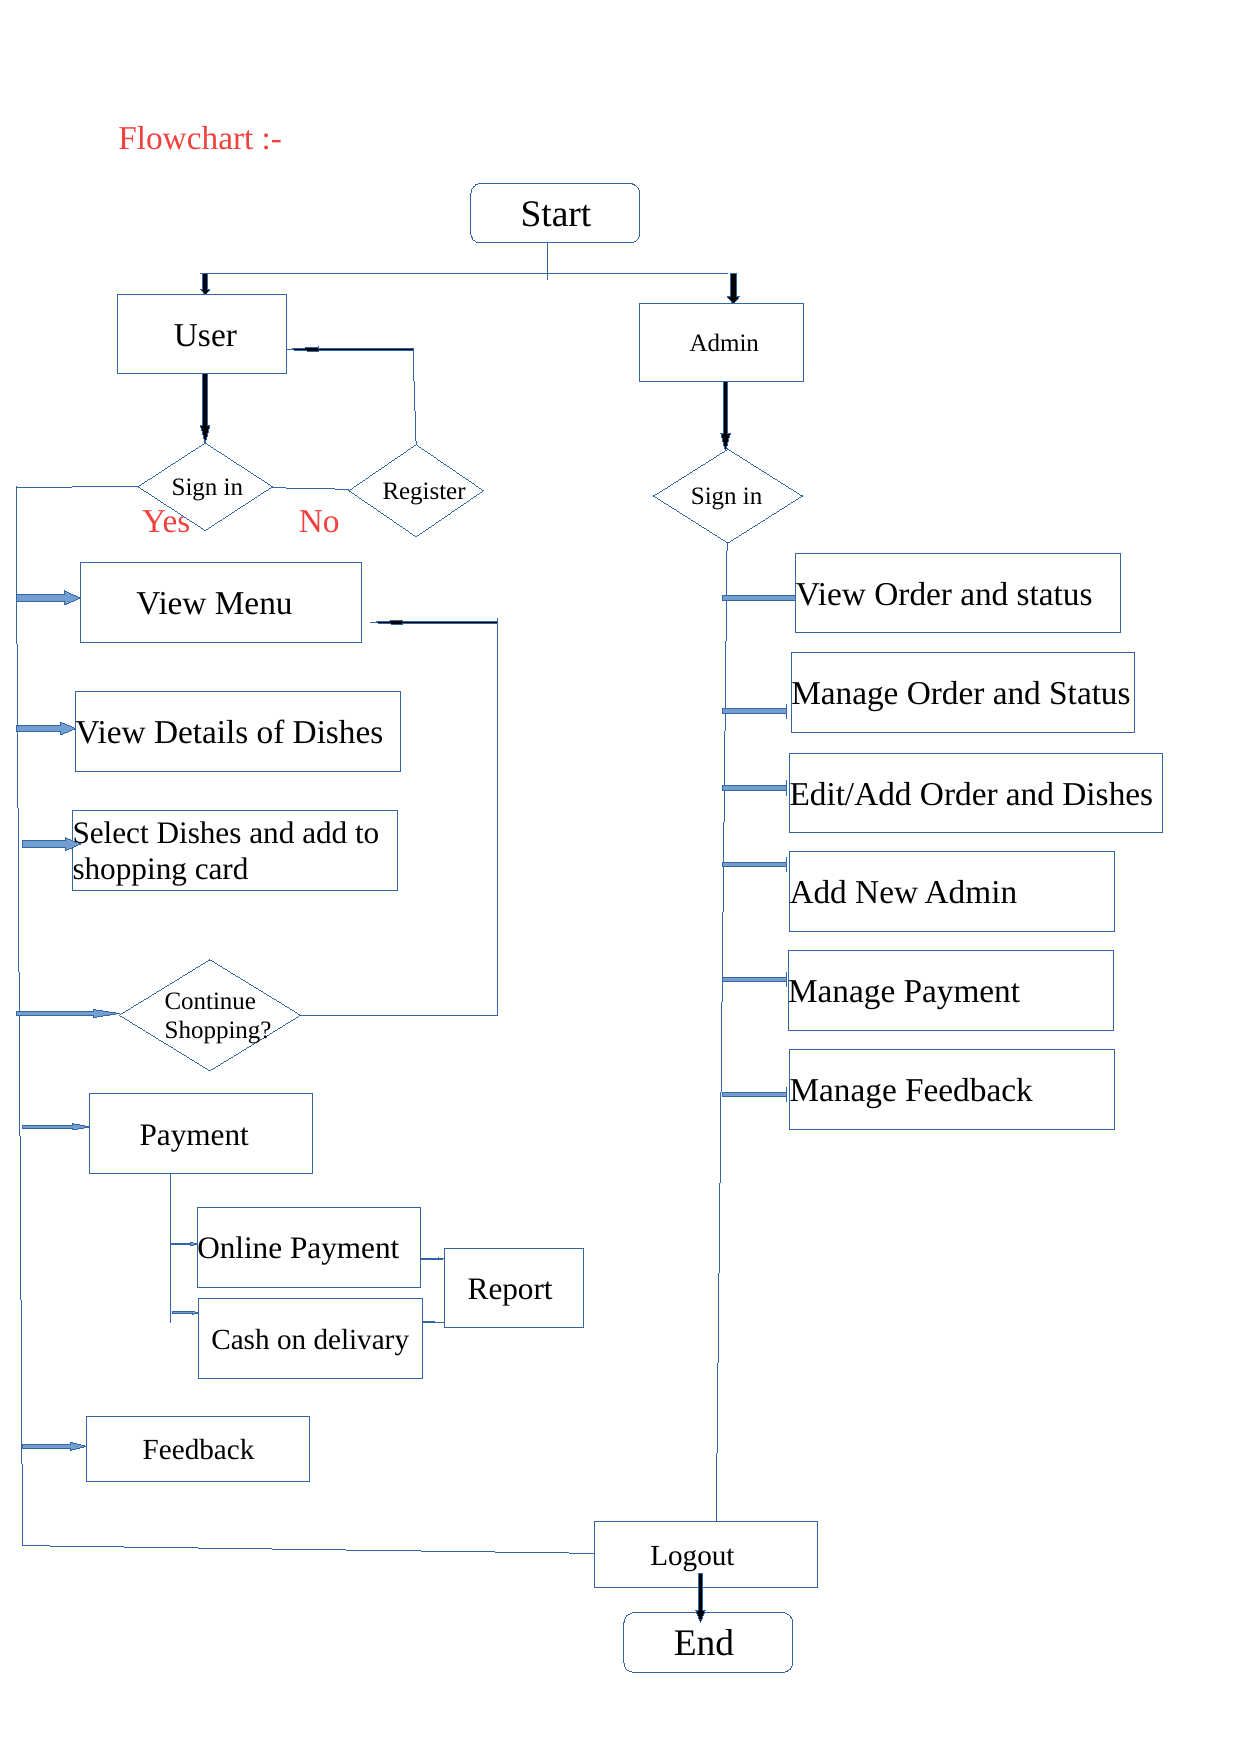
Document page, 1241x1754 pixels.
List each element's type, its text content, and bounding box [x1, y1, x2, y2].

text Yes No [118, 501, 721, 540]
text Yes No [734, 501, 1122, 540]
text Flowchart :- [118, 118, 1122, 156]
